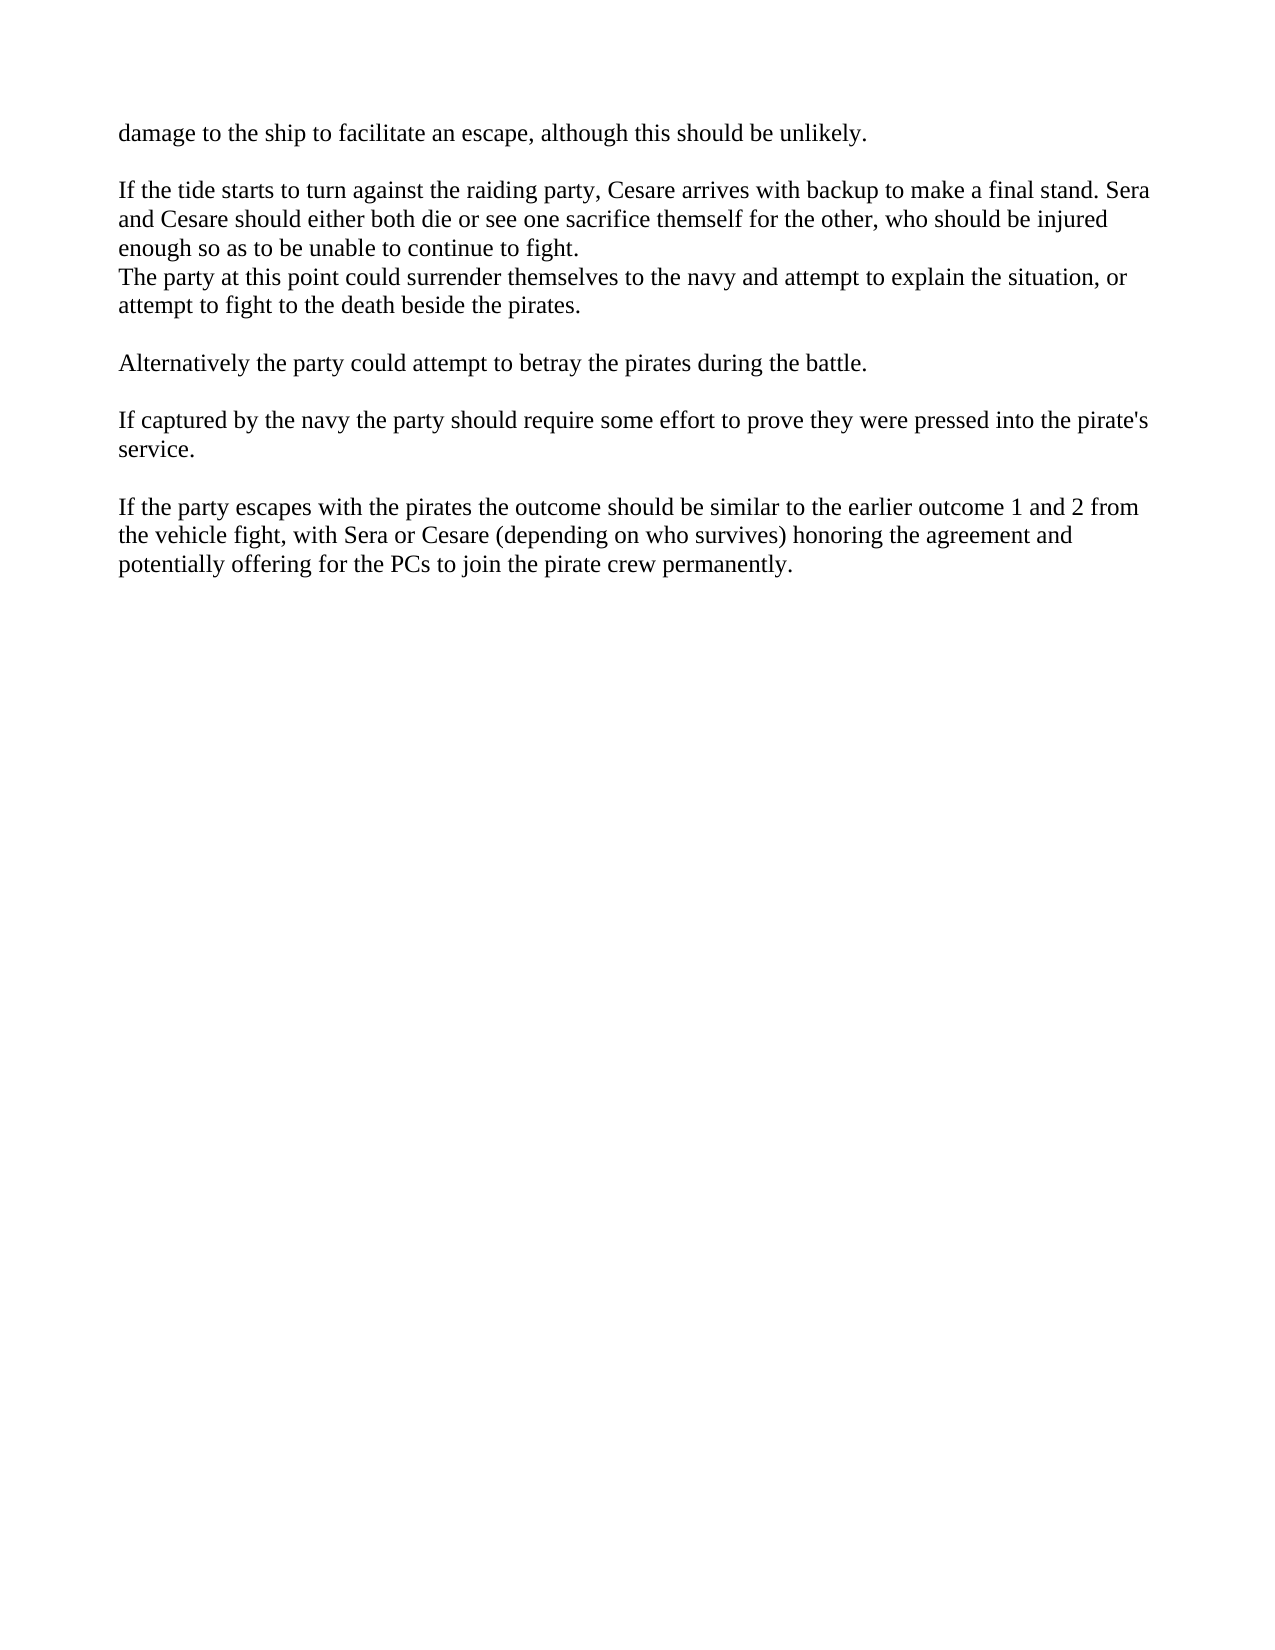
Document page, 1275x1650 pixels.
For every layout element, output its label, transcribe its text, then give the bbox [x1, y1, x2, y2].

text Alternatively the party could attempt to betray the pirates during the battle. [118, 348, 1157, 377]
text If the party escapes with the pirates the outcome should be similar to the earlier outcome 1 and 2 from the vehicle fight, with Sera or Cesare (depending on who survives) honoring the agreement and potentially offering for the PCs to join the pirate crew permanently. [118, 492, 1157, 578]
text The party at this point could surrender themselves to the navy and attempt to explain the situation, or attempt to fight to the death beside the pirates. [118, 262, 1157, 319]
text If captured by the navy the party should require some effort to prove they were pressed into the pirate's service. [118, 406, 1157, 463]
text If the tide starts to turn against the raiding party, Cesare arrives with backup to make a final stand. Sera and Cesare should either both die or see one sacrifice themself for the other, who should be injured enough so as to be unable to continue to fight. [118, 176, 1157, 262]
text damage to the ship to facilitate an escape, although this should be unlikely. [118, 118, 1157, 147]
